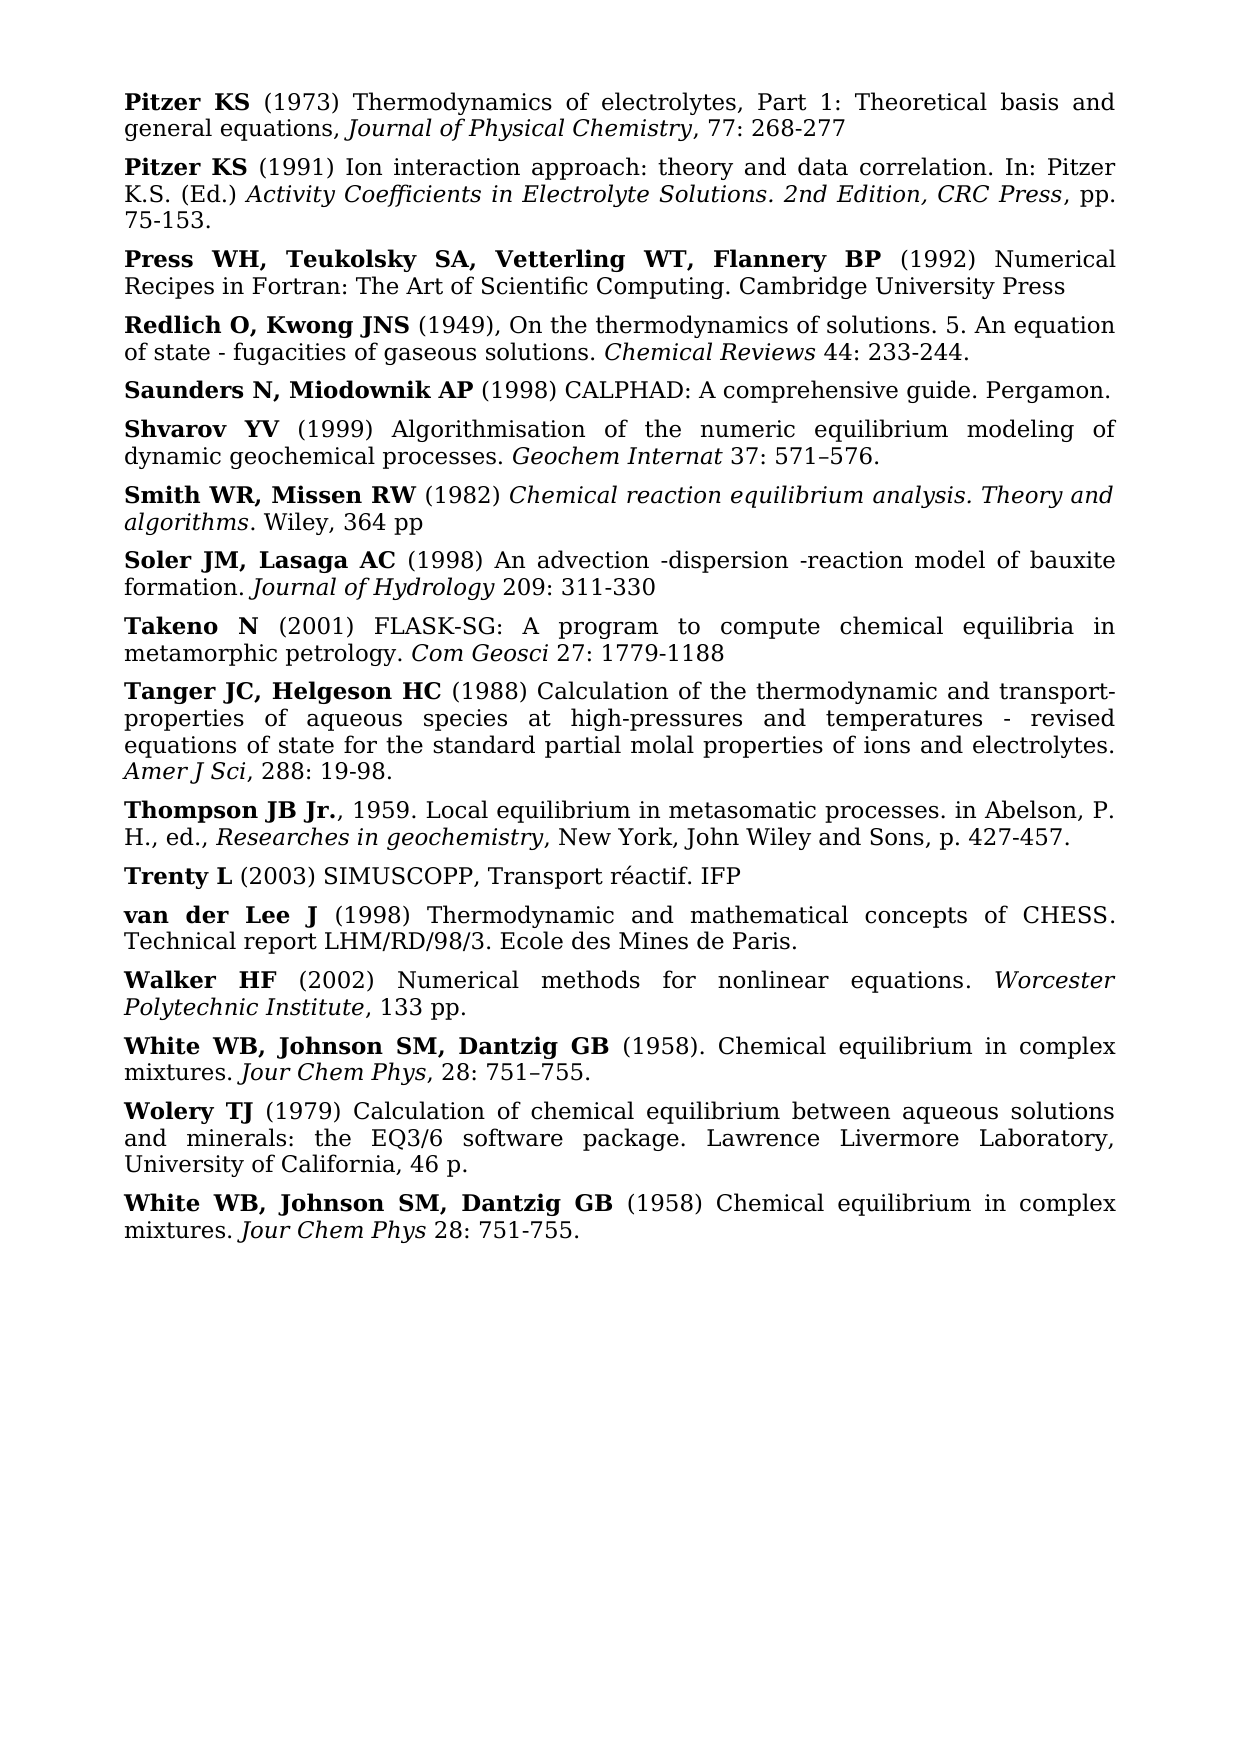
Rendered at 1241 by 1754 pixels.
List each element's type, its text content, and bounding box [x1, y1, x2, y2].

text Soler JM, Lasaga AC (1998) An advection -dispersion -reaction model of bauxite formation. Journal of Hydrology 209: 311-330 [124, 547, 1116, 601]
text Smith WR, Missen RW (1982) Chemical reaction equilibrium analysis. Theory and algorithms. Wiley, 364 pp [124, 482, 1116, 535]
text Pitzer KS (1973) Thermodynamics of electrolytes, Part 1: Theoretical basis and general equations, Journal of Physical Chemistry, 77: 268-277 [124, 88, 1116, 142]
text Pitzer KS (1991) Ion interaction approach: theory and data correlation. In: Pitzer K.S. (Ed.) Activity Coefficients in Electrolyte Solutions. 2nd Edition, CRC Press, pp. 75-153. [124, 154, 1116, 234]
text Wolery TJ (1979) Calculation of chemical equilibrium between aqueous solutions and minerals: the EQ3/6 software package. Lawrence Livermore Laboratory, University of California, 46 p. [124, 1098, 1116, 1178]
text van der Lee J (1998) Thermodynamic and mathematical concepts of CHESS. Technical report LHM/RD/98/3. Ecole des Mines de Paris. [124, 901, 1116, 955]
text Takeno N (2001) FLASK-SG: A program to compute chemical equilibria in metamorphic petrology. Com Geosci 27: 1779-1188 [124, 613, 1116, 666]
text Thompson JB Jr., 1959. Local equilibrium in metasomatic processes. in Abelson, P. H., ed., Researches in geochemistry, New York, John Wiley and Sons, p. 427-457. [124, 797, 1116, 851]
text Walker HF (2002) Numerical methods for nonlinear equations. Worcester Polytechnic Institute, 133 pp. [124, 967, 1116, 1021]
text White WB, Johnson SM, Dantzig GB (1958) Chemical equilibrium in complex mixtures. Jour Chem Phys 28: 751-755. [124, 1190, 1116, 1244]
text Trenty L (2003) SIMUSCOPP, Transport réactif. IFP [124, 863, 1116, 889]
text Shvarov YV (1999) Algorithmisation of the numeric equilibrium modeling of dynamic geochemical processes. Geochem Internat 37: 571–576. [124, 416, 1116, 470]
text Press WH, Teukolsky SA, Vetterling WT, Flannery BP (1992) Numerical Recipes in Fortran: The Art of Scientific Computing. Cambridge University Press [124, 246, 1116, 300]
text White WB, Johnson SM, Dantzig GB (1958). Chemical equilibrium in complex mixtures. Jour Chem Phys, 28: 751–755. [124, 1032, 1116, 1086]
text Saunders N, Miodownik AP (1998) CALPHAD: A comprehensive guide. Pergamon. [124, 377, 1116, 404]
text Redlich O, Kwong JNS (1949), On the thermodynamics of solutions. 5. An equation of state - fugacities of gaseous solutions. Chemical Reviews 44: 233-244. [124, 312, 1116, 365]
text Tanger JC, Helgeson HC (1988) Calculation of the thermodynamic and transport-properties of aqueous species at high-pressures and temperatures - revised equations of state for the standard partial molal properties of ions and electrolytes. Amer J Sci, 288: 19-98. [124, 678, 1116, 785]
